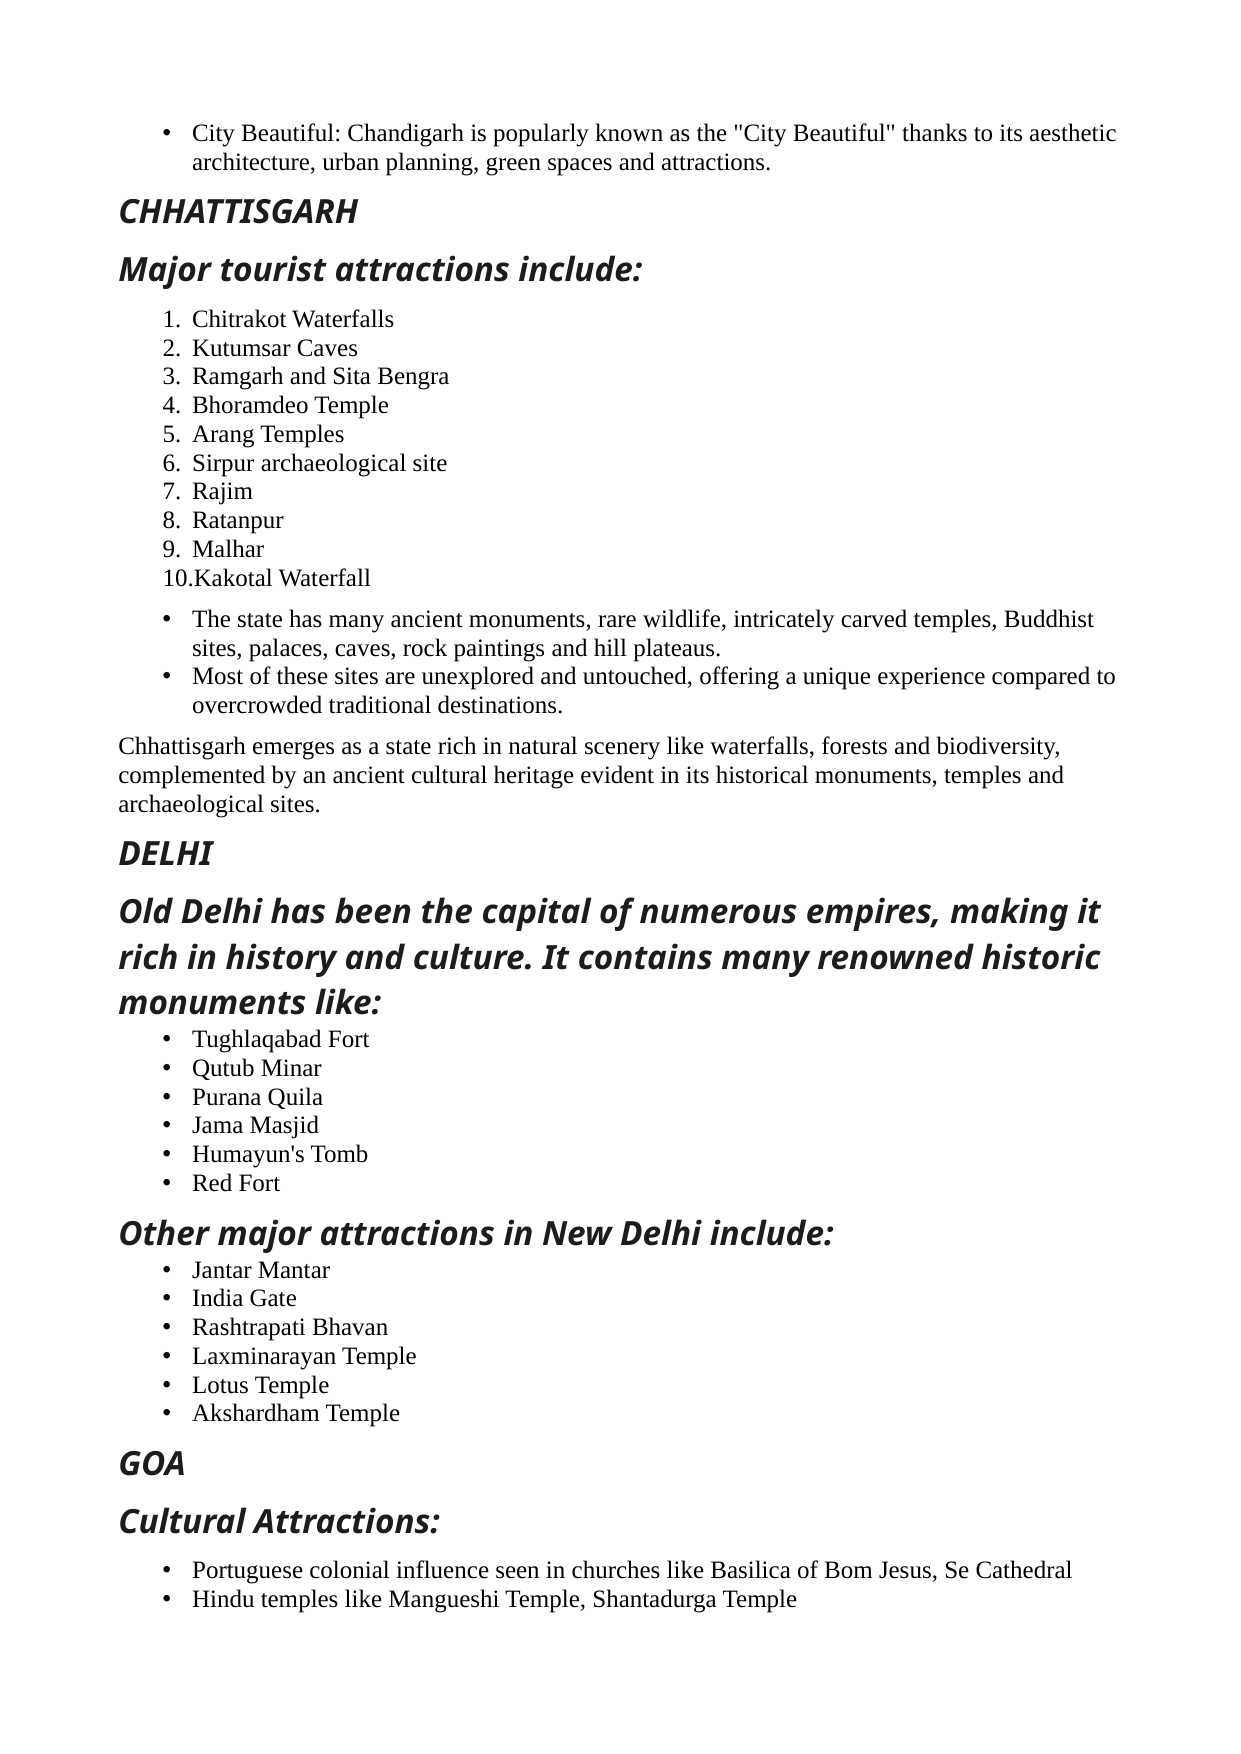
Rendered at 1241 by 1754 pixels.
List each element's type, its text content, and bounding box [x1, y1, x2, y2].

text Chhattisgarh emerges as a state rich in natural scenery like waterfalls, forests and biodiversity, complemented by an ancient cultural heritage evident in its historical monuments, temples and archaeological sites. [118, 731, 1122, 818]
list Sirpur archaeological site [162, 448, 1122, 476]
text Old Delhi has been the capital of numerous empires, making it rich in history and culture. It contains many renowned historic monuments like: [118, 888, 1122, 1024]
text Cultural Attractions: [118, 1498, 1122, 1543]
list Jama Masjid [162, 1111, 1122, 1139]
list Ratanpur [162, 505, 1122, 534]
list Purana Quila [162, 1082, 1122, 1111]
list Lotus Temple [162, 1370, 1122, 1398]
list Jantar Mantar [162, 1255, 1122, 1283]
text GOA [118, 1440, 1122, 1485]
list Humayun's Tomb [162, 1139, 1122, 1168]
list Akshardham Temple [162, 1398, 1122, 1427]
text DELHI [118, 830, 1122, 876]
text Other major attractions in New Delhi include: [118, 1209, 1122, 1255]
list Most of these sites are unexplored and untouched, offering a unique experience compared to overcrowded traditional destinations. [162, 661, 1122, 719]
text Major tourist attractions include: [118, 246, 1122, 291]
list Ramgarh and Sita Bengra [162, 361, 1122, 390]
list Tughlaqabad Fort [162, 1024, 1122, 1053]
list Arang Temples [162, 419, 1122, 448]
list Chitrakot Waterfalls [162, 304, 1122, 333]
list Bhoramdeo Temple [162, 390, 1122, 419]
list Red Fort [162, 1168, 1122, 1197]
list The state has many ancient monuments, rare wildlife, intricately carved temples, Buddhist sites, palaces, caves, rock paintings and hill plateaus. [162, 604, 1122, 661]
text CHHATTISGARH [118, 188, 1122, 233]
list Hindu temples like Mangueshi Temple, Shantadurga Temple [162, 1584, 1122, 1613]
list Malhar [162, 534, 1122, 563]
list City Beautiful: Chandigarh is popularly known as the "City Beautiful" thanks to its aesthetic architecture, urban planning, green spaces and attractions. [162, 118, 1122, 176]
list Portuguese colonial influence seen in churches like Basilica of Bom Jesus, Se Cathedral [162, 1556, 1122, 1584]
list Kutumsar Caves [162, 333, 1122, 361]
list Qutub Minar [162, 1053, 1122, 1082]
list Laxminarayan Temple [162, 1341, 1122, 1370]
list Rashtrapati Bhavan [162, 1312, 1122, 1341]
list Rajim [162, 476, 1122, 505]
list India Gate [162, 1283, 1122, 1312]
list Kakotal Waterfall [162, 563, 1122, 591]
